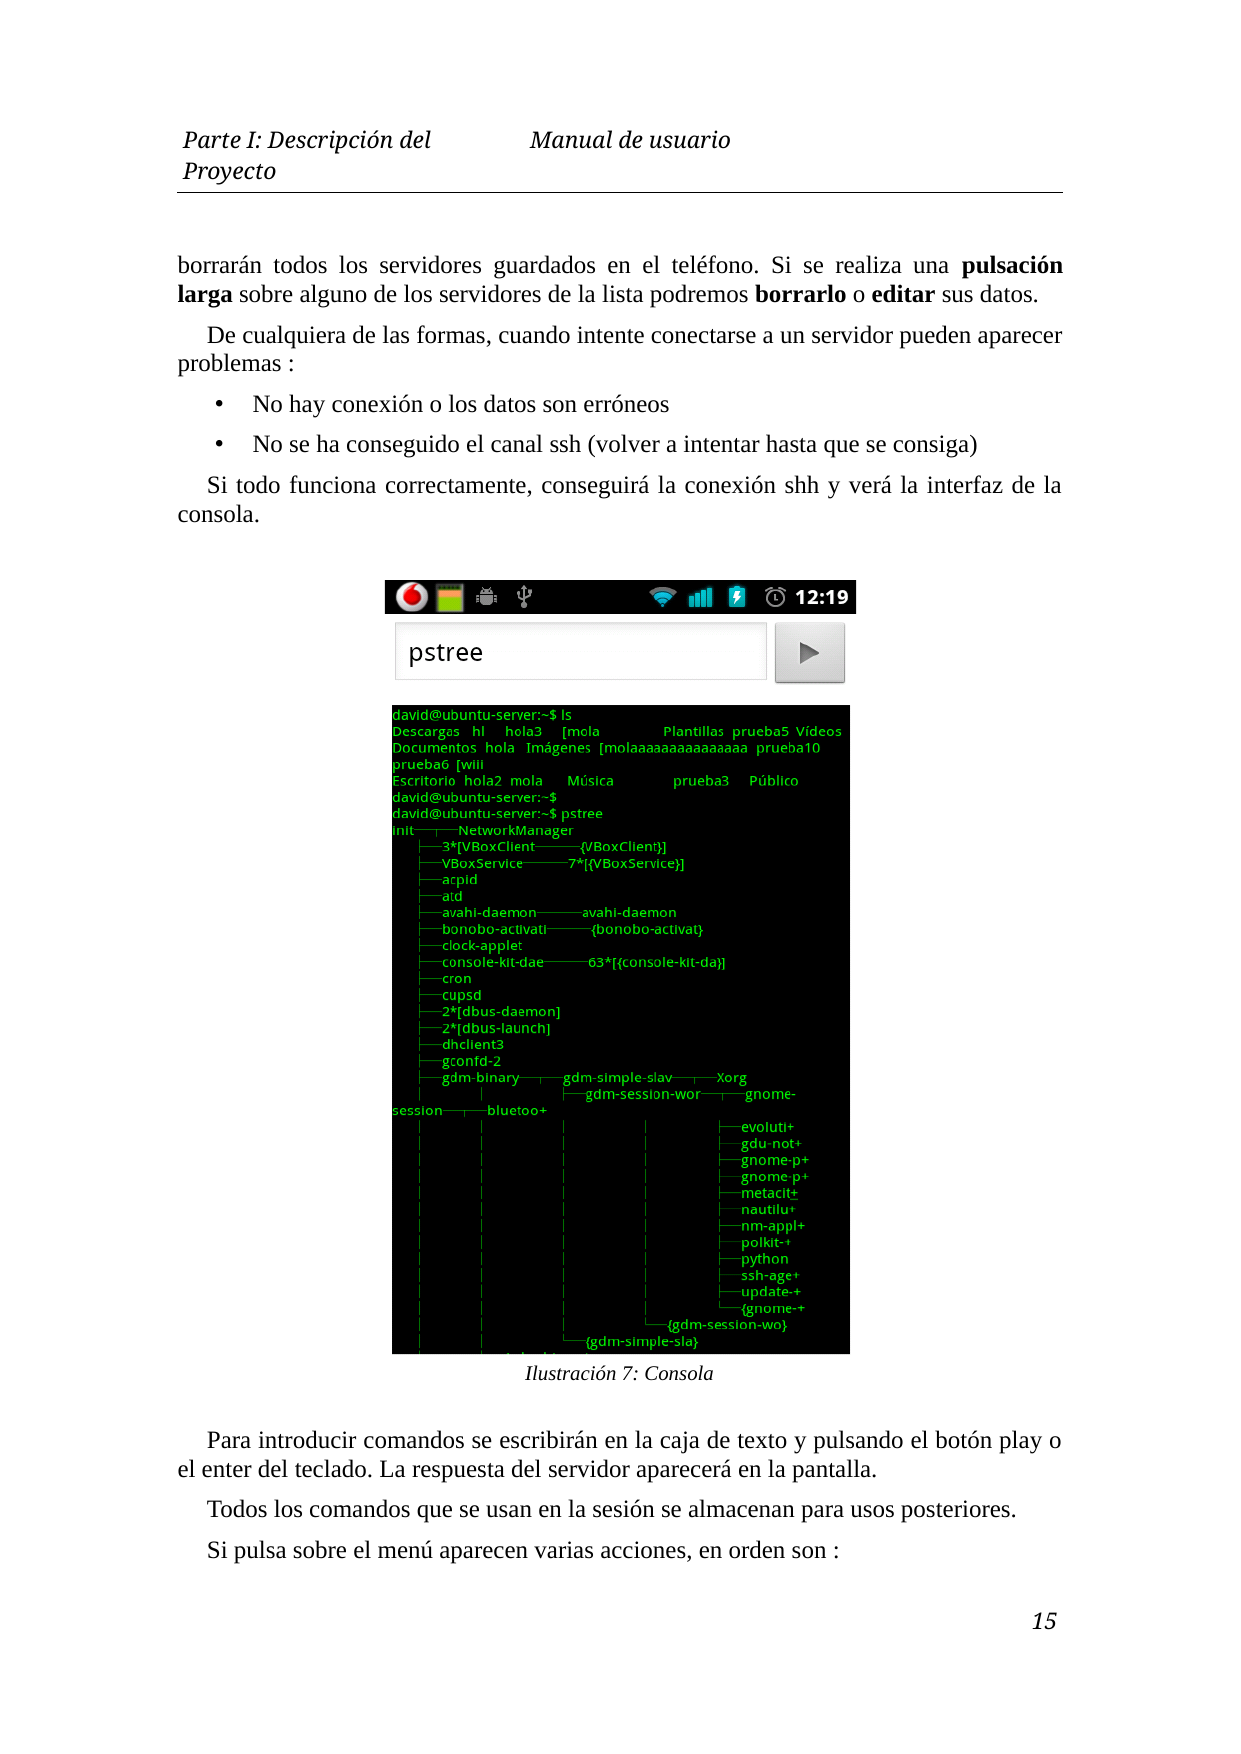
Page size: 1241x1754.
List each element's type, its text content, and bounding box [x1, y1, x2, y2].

list No hay conexión o los datos son erróneos [215, 389, 1063, 418]
text Todos los comandos que se usan en la sesión se almacenan para usos posteriores. [177, 1494, 1063, 1523]
text Si pulsa sobre el menú aparecen varias acciones, en orden son : [177, 1535, 1063, 1564]
picture [384, 580, 857, 1361]
text Para introducir comandos se escribirán en la caja de texto y pulsando el botón play o el enter del teclado. La respuesta del servidor aparecerá en la pantalla. [177, 1425, 1063, 1483]
text Ilustración 7: Consola [384, 1361, 856, 1384]
list No se ha conseguido el canal ssh (volver a intentar hasta que se consiga) [215, 429, 1063, 458]
text borrarán todos los servidores guardados en el teléfono. Si se realiza una pulsación larga sobre alguno de los servidores de la lista podremos borrarlo o editar sus datos. [177, 250, 1063, 308]
text De cualquiera de las formas, cuando intente conectarse a un servidor pueden aparecer problemas : [177, 320, 1063, 377]
text Si todo funciona correctamente, conseguirá la conexión shh y verá la interfaz de la consola. [177, 470, 1063, 527]
